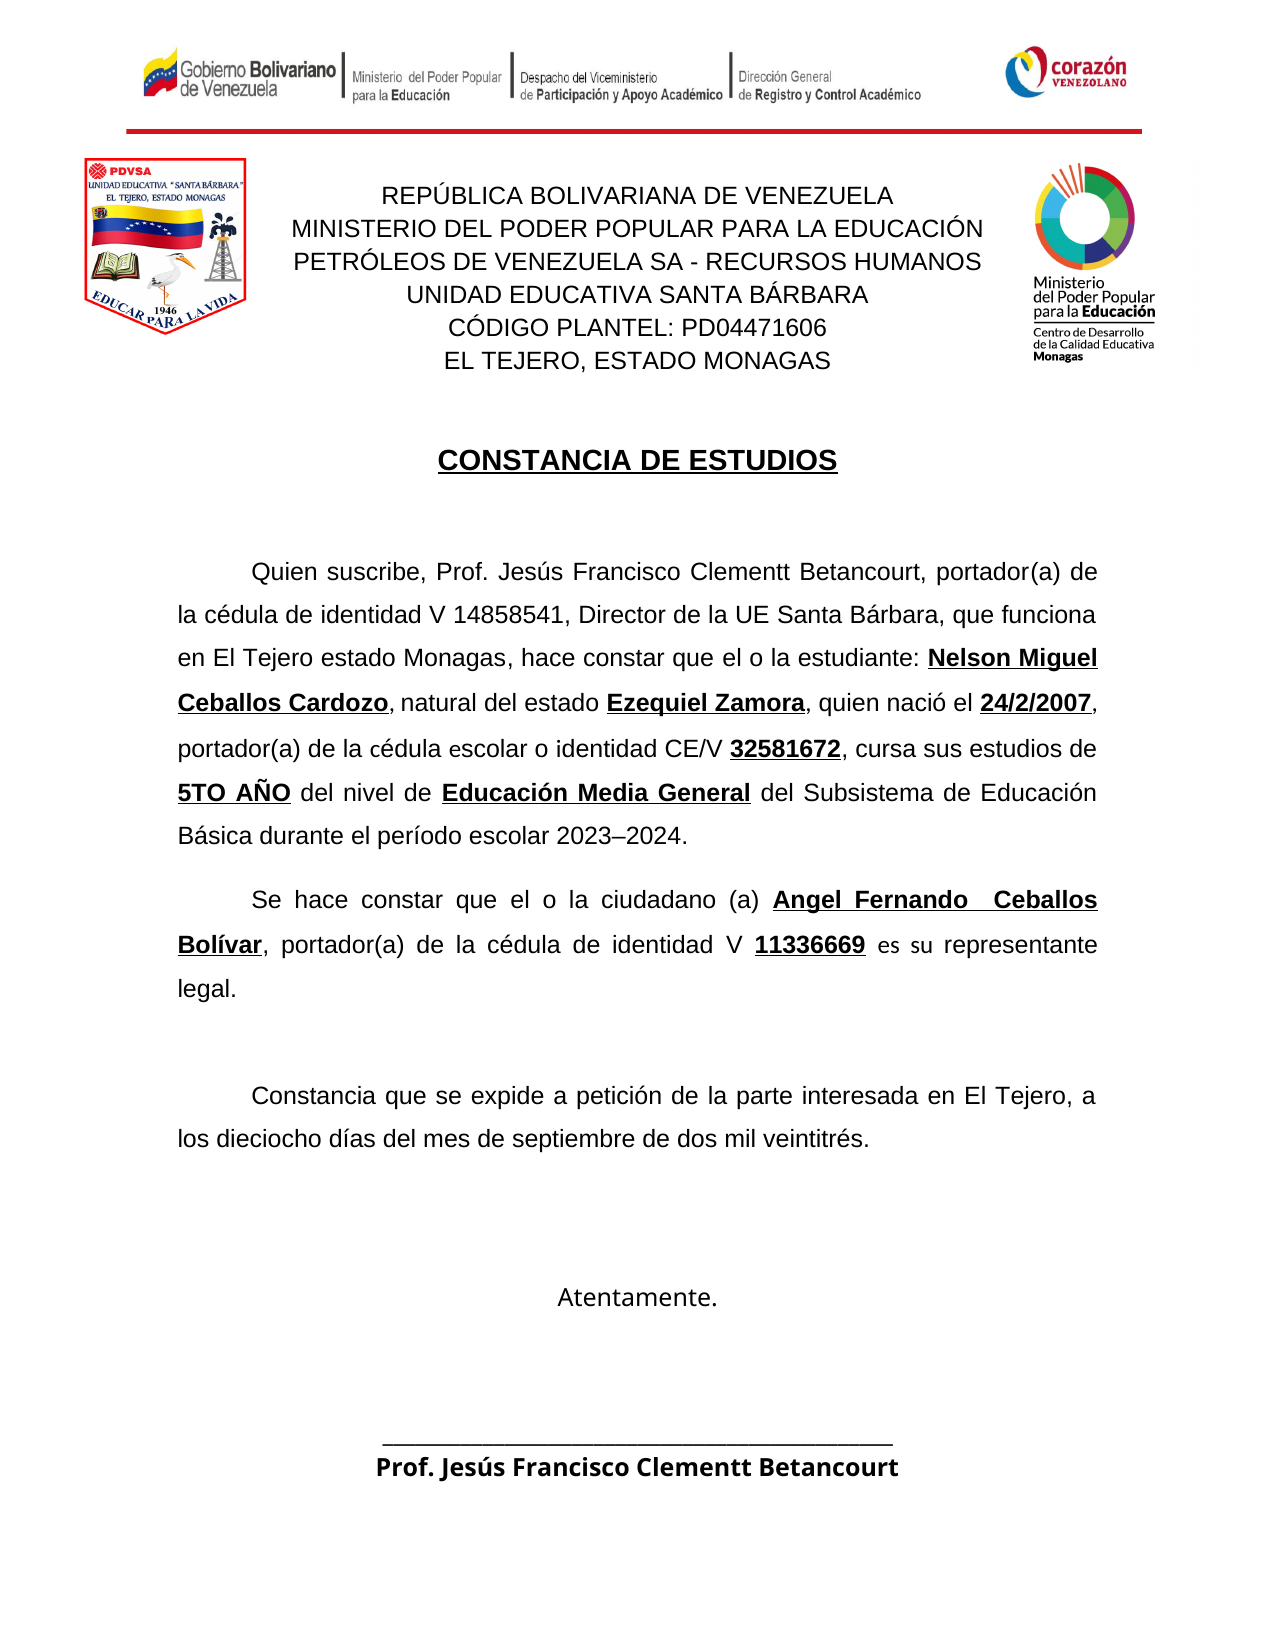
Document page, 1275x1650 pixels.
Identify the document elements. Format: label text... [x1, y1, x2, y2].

subtitle CONSTANCIA DE ESTUDIOS [177, 443, 1098, 476]
subtitle REPÚBLICA BOLIVARIANA DE VENEZUELA [252, 181, 978, 209]
text ______________________________________________ [177, 1416, 1098, 1450]
text UNIDAD EDUCATIVA SANTA BÁRBARA [252, 280, 978, 308]
text EL TEJERO, ESTADO MONAGAS [177, 346, 978, 374]
text CÓDIGO PLANTEL: PD04471606 [177, 313, 978, 341]
subtitle PETRÓLEOS DE VENEZUELA SA - RECURSOS HUMANOS [252, 247, 978, 275]
text Prof. Jesús Francisco Clementt Betancourt [177, 1450, 1098, 1484]
subtitle MINISTERIO DEL PODER POPULAR PARA LA EDUCACIÓN [252, 214, 978, 242]
picture [79, 158, 252, 335]
text Constancia que se expide a petición de la parte interesada en El Tejero, a los dieciocho días del mes de septiembre de dos mil veintitrés. [177, 1081, 1098, 1153]
text Atentamente. [177, 1279, 1098, 1313]
picture [978, 153, 1200, 377]
picture [126, 11, 1142, 134]
text Quien suscribe, Prof. Jesús Francisco Clementt Betancourt, portador(a) de la cédula de identidad V 14858541, Director de la UE Santa Bárbara, que funciona en El Tejero estado Monagas, hace constar que el o la estudiante: Nelson Miguel Ceballos Cardozo, natural del estado Ezequiel Zamora, quien nació el 24/2/2007, portador(a) de la cédula escolar o identidad CE/V 32581672, cursa sus estudios de 5TO AÑO del nivel de Educación Media General del Subsistema de Educación Básica durante el período escolar 2023–2024. [177, 557, 1098, 849]
text Se hace constar que el o la ciudadano (a) Angel Fernando Ceballos Bolívar, portador(a) de la cédula de identidad V 11336669 es su representante legal. [177, 885, 1098, 1002]
